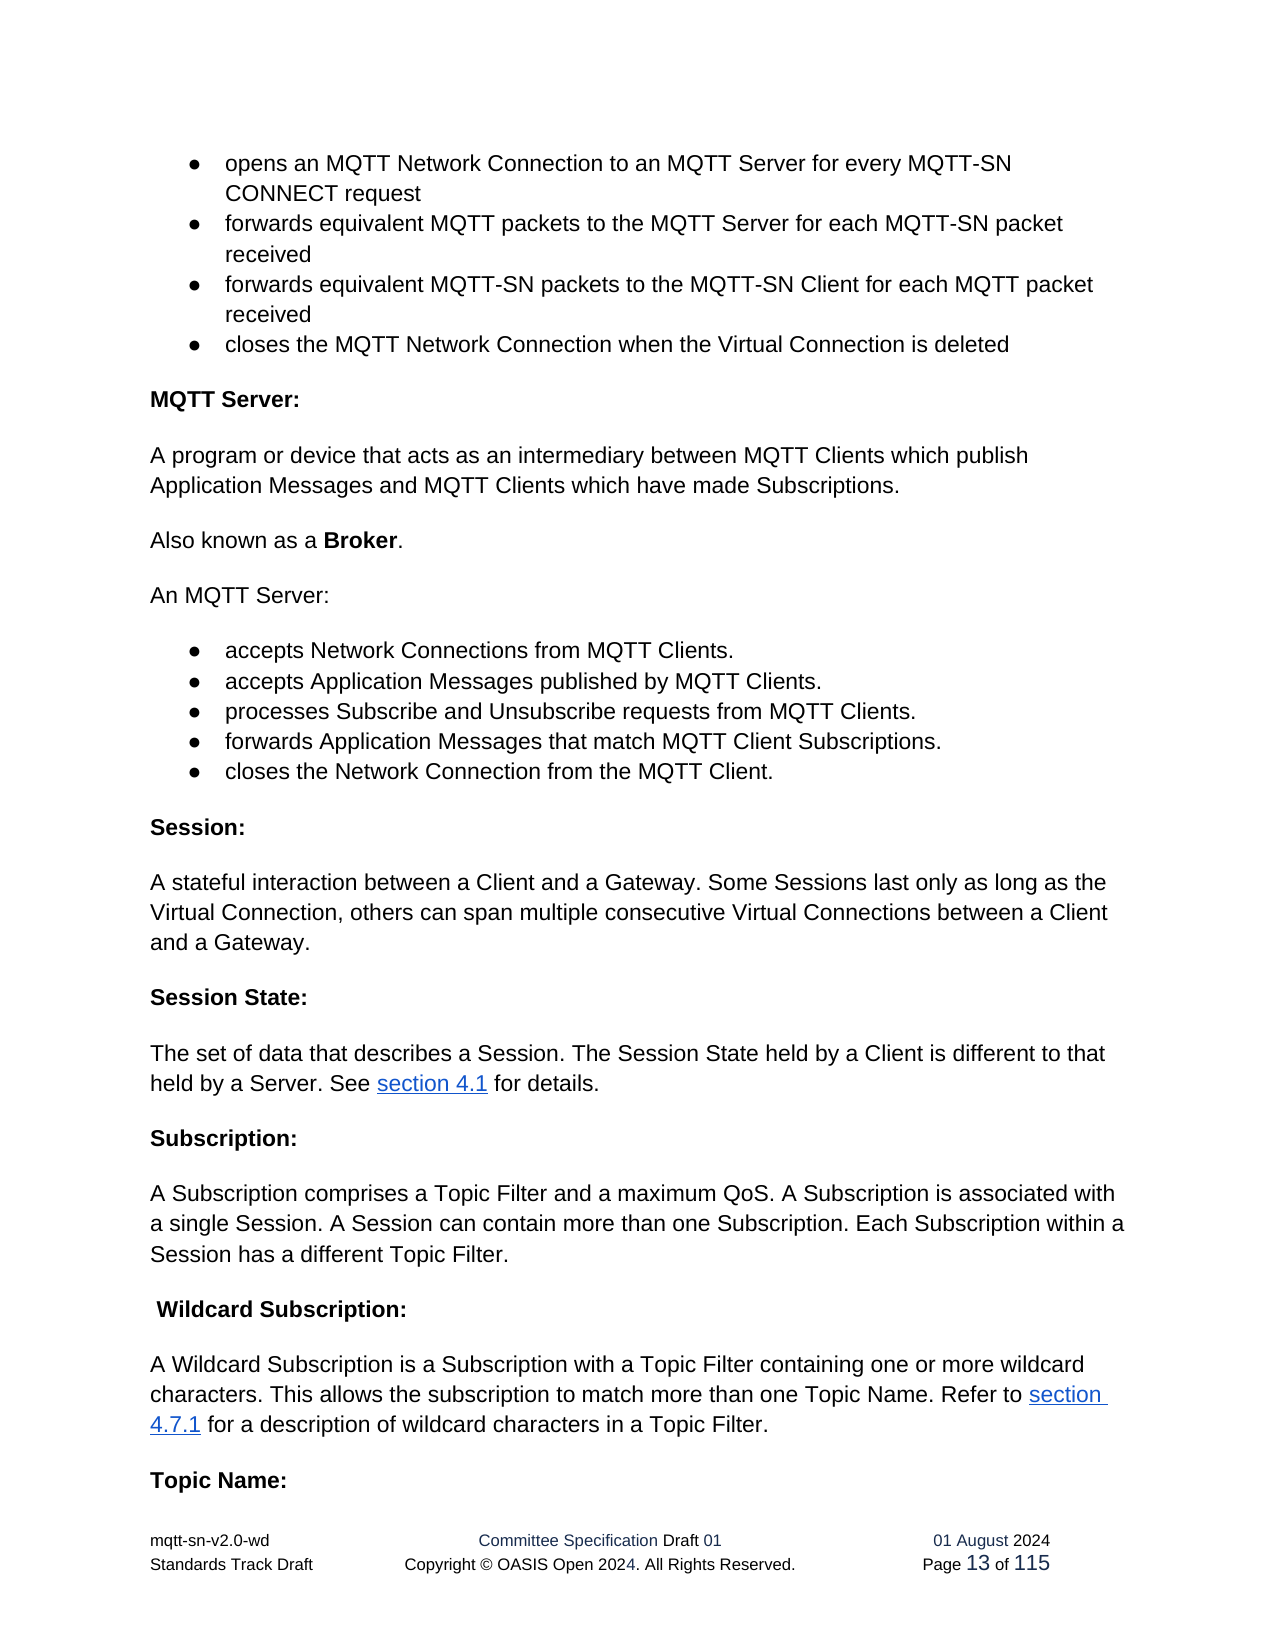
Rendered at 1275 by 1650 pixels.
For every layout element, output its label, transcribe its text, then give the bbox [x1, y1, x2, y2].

list accepts Application Messages published by MQTT Clients. [187, 668, 1125, 694]
text Also known as a Broker. [150, 527, 1125, 553]
text Session: [150, 813, 1125, 840]
list opens an MQTT Network Connection to an MQTT Server for every MQTT-SN CONNECT request [187, 150, 1125, 207]
text A stateful interaction between a Client and a Gateway. Some Sessions last only as long as the Virtual Connection, others can span multiple consecutive Virtual Connections between a Client and a Gateway. [150, 869, 1125, 956]
text The set of data that describes a Session. The Session State held by a Client is different to that held by a Server. See section 4.1 for details. [150, 1039, 1125, 1096]
text A Wildcard Subscription is a Subscription with a Topic Filter containing one or more wildcard characters. This allows the subscription to match more than one Topic Name. Refer to section 4.7.1 for a description of wildcard characters in a Topic Filter. [150, 1351, 1125, 1438]
list forwards Application Messages that match MQTT Client Subscriptions. [187, 728, 1125, 754]
text MQTT Server: [150, 386, 1125, 413]
text A Subscription comprises a Topic Filter and a maximum QoS. A Subscription is associated with a single Session. A Session can contain more than one Subscription. Each Subscription within a Session has a different Topic Filter. [150, 1180, 1125, 1267]
text Session State: [150, 984, 1125, 1011]
list forwards equivalent MQTT-SN packets to the MQTT-SN Client for each MQTT packet received [187, 271, 1125, 327]
text A program or device that acts as an intermediary between MQTT Clients which publish Application Messages and MQTT Clients which have made Subscriptions. [150, 442, 1125, 498]
list processes Subscribe and Unsubscribe requests from MQTT Clients. [187, 698, 1125, 724]
text An MQTT Server: [150, 582, 1125, 609]
text Topic Name: [150, 1467, 1125, 1493]
list accepts Network Connections from MQTT Clients. [187, 637, 1125, 664]
text Wildcard Subscription: [150, 1296, 1125, 1322]
list forwards equivalent MQTT packets to the MQTT Server for each MQTT-SN packet received [187, 210, 1125, 267]
list closes the MQTT Network Connection when the Virtual Connection is deleted [187, 331, 1125, 358]
list closes the Network Connection from the MQTT Client. [187, 758, 1125, 785]
text Subscription: [150, 1125, 1125, 1151]
